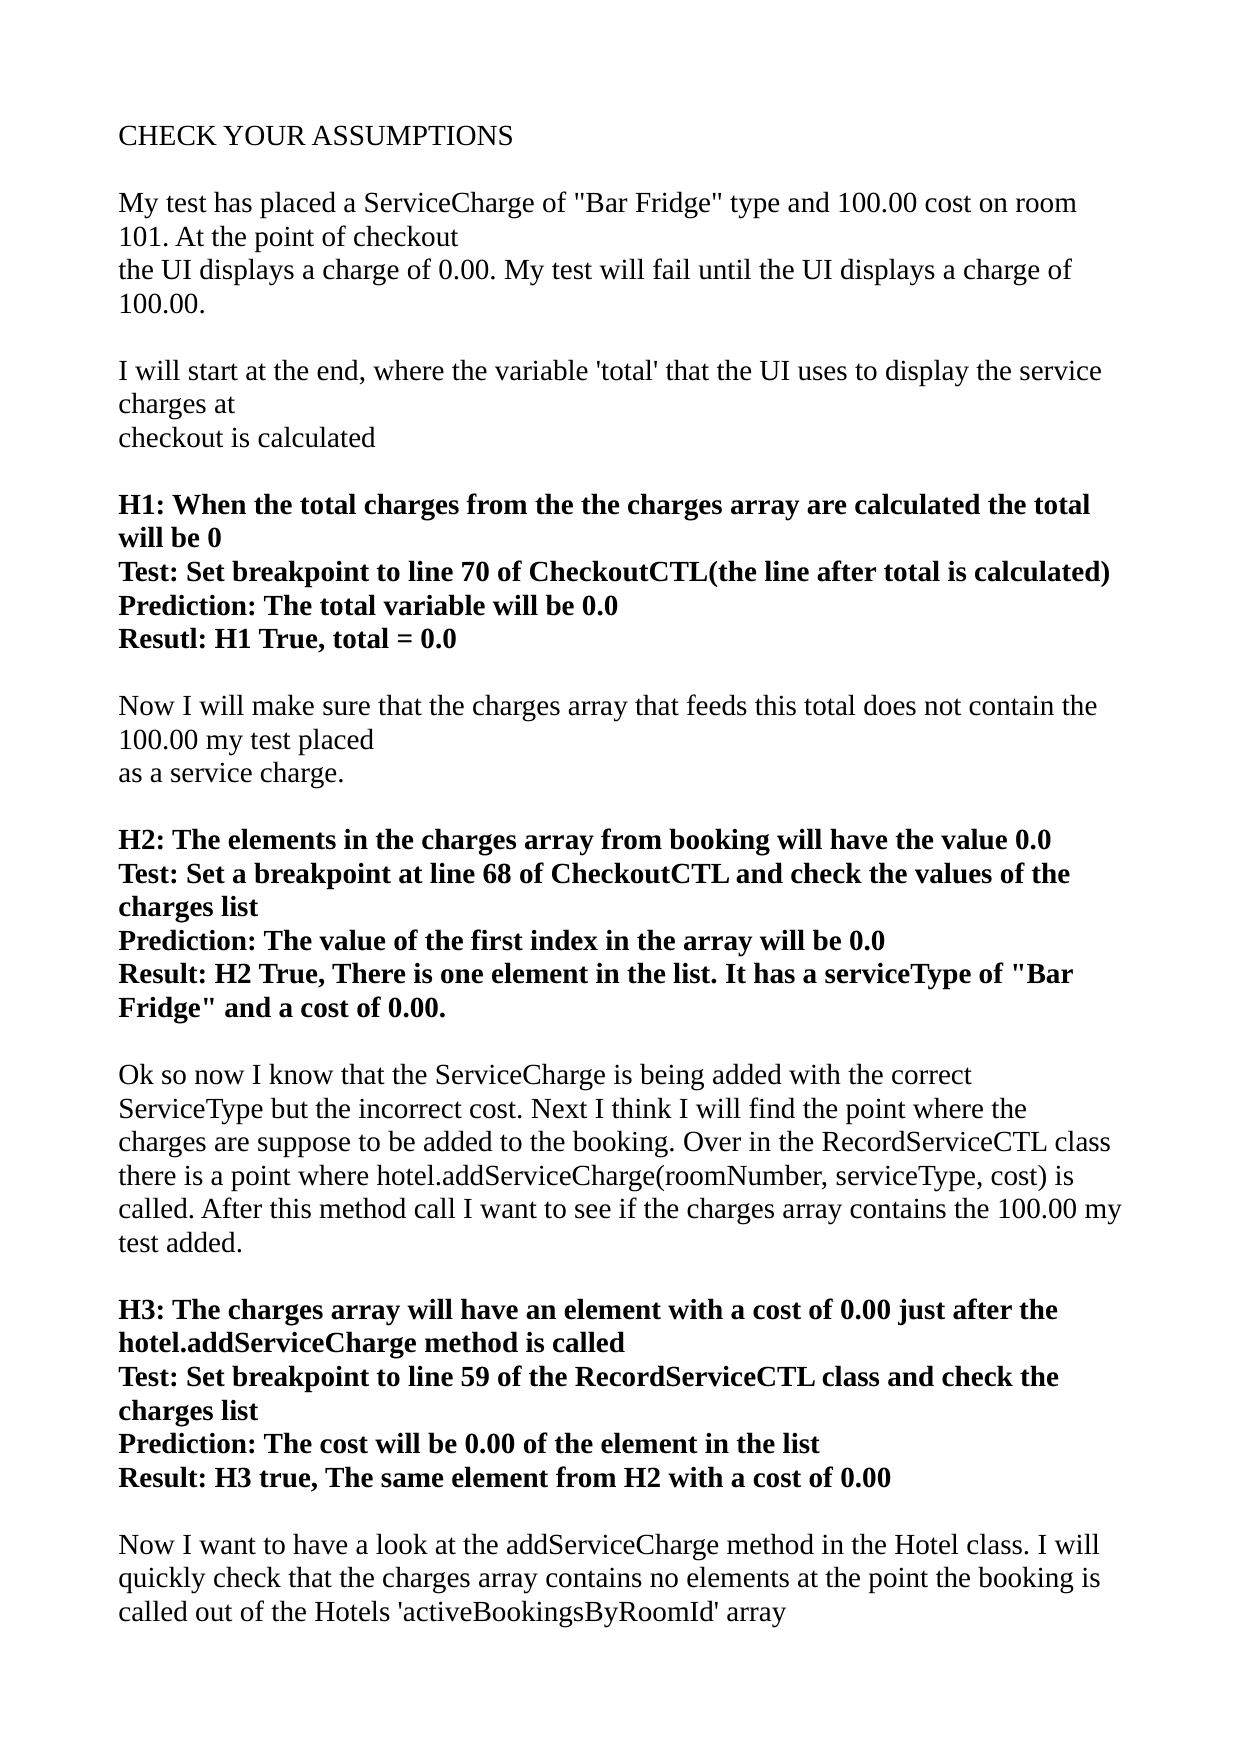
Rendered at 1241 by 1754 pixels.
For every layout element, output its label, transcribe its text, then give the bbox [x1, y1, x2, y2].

text Test: Set breakpoint to line 59 of the RecordServiceCTL class and check the charges list [118, 1359, 1122, 1426]
text Prediction: The total variable will be 0.0 [118, 588, 1122, 621]
text H3: The charges array will have an element with a cost of 0.00 just after the hotel.addServiceCharge method is called [118, 1292, 1122, 1359]
text Result: H3 true, The same element from H2 with a cost of 0.00 [118, 1460, 1122, 1493]
text Ok so now I know that the ServiceCharge is being added with the correct ServiceType but the incorrect cost. Next I think I will find the point where the charges are suppose to be added to the booking. Over in the RecordServiceCTL class there is a point where hotel.addServiceCharge(roomNumber, serviceType, cost) is called. After this method call I want to see if the charges array contains the 100.00 my test added. [118, 1057, 1122, 1258]
text H2: The elements in the charges array from booking will have the value 0.0 [118, 822, 1122, 856]
text CHECK YOUR ASSUMPTIONS [118, 118, 1122, 152]
text Test: Set breakpoint to line 70 of CheckoutCTL(the line after total is calculated) [118, 554, 1122, 588]
text My test has placed a ServiceCharge of "Bar Fridge" type and 100.00 cost on room 101. At the point of checkout [118, 185, 1122, 252]
text Now I will make sure that the charges array that feeds this total does not contain the 100.00 my test placed [118, 688, 1122, 755]
text checkout is calculated [118, 420, 1122, 453]
text Test: Set a breakpoint at line 68 of CheckoutCTL and check the values of the charges list [118, 856, 1122, 923]
text as a service charge. [118, 755, 1122, 789]
text Resutl: H1 True, total = 0.0 [118, 621, 1122, 655]
text Prediction: The value of the first index in the array will be 0.0 [118, 923, 1122, 957]
text H1: When the total charges from the the charges array are calculated the total will be 0 [118, 487, 1122, 554]
text Now I want to have a look at the addServiceCharge method in the Hotel class. I will quickly check that the charges array contains no elements at the point the booking is called out of the Hotels 'activeBookingsByRoomId' array [118, 1527, 1122, 1627]
text Prediction: The cost will be 0.00 of the element in the list [118, 1426, 1122, 1460]
text I will start at the end, where the variable 'total' that the UI uses to display the service charges at [118, 353, 1122, 420]
text Result: H2 True, There is one element in the list. It has a serviceType of "Bar Fridge" and a cost of 0.00. [118, 957, 1122, 1024]
text the UI displays a charge of 0.00. My test will fail until the UI displays a charge of 100.00. [118, 252, 1122, 319]
